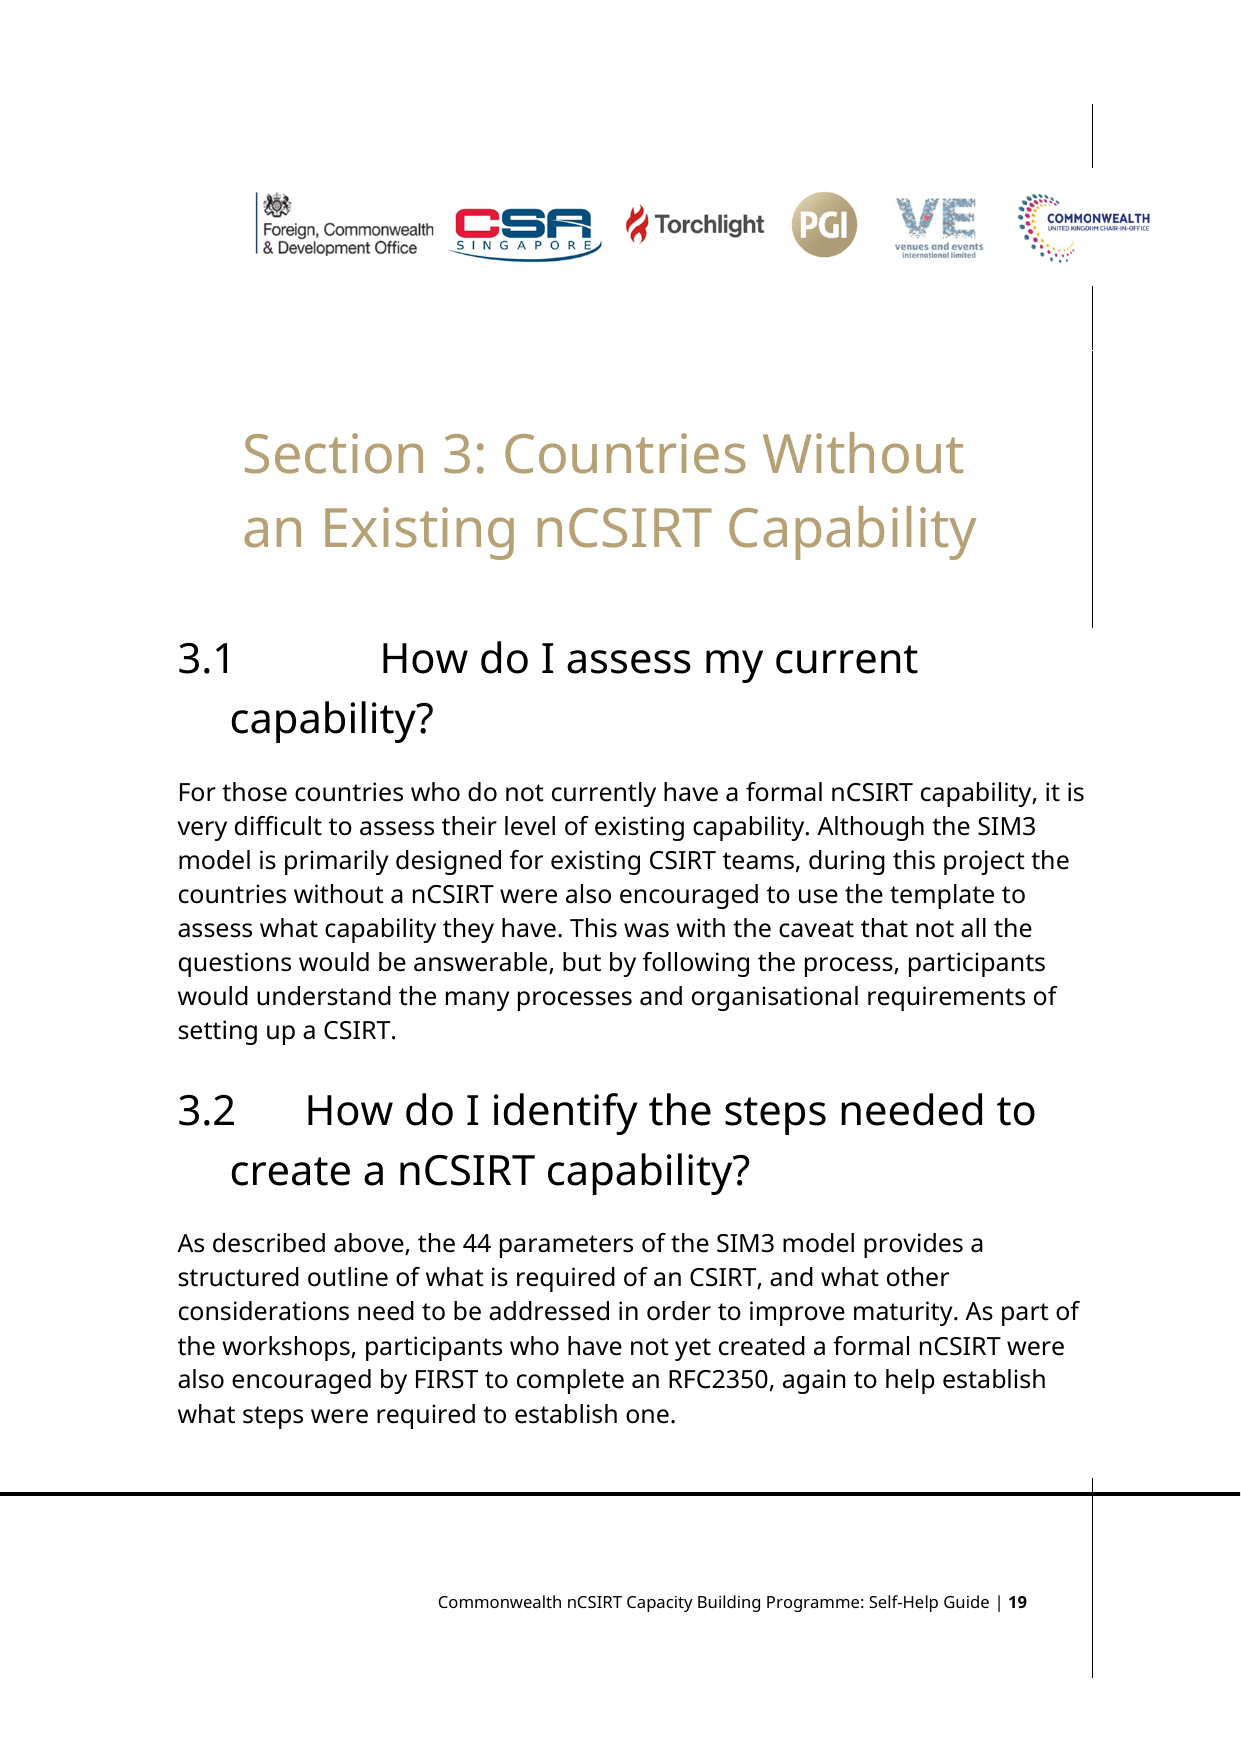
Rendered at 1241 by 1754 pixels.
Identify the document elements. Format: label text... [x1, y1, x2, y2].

subtitle How do I assess my current capability? [177, 629, 1092, 746]
text For those countries who do not currently have a formal nCSIRT capability, it is very difficult to assess their level of existing capability. Although the SIM3 model is primarily designed for existing CSIRT teams, during this project the countries without a nCSIRT were also encouraged to use the template to assess what capability they have. This was with the caveat that not all the questions would be answerable, but by following the process, participants would understand the many processes and organisational requirements of setting up a CSIRT. [177, 774, 1092, 1047]
subtitle How do I identify the steps needed to create a nCSIRT capability? [177, 1081, 1092, 1198]
subtitle Section 3: Countries Without an Existing nCSIRT Capability [178, 352, 1091, 628]
text As described above, the 44 parameters of the SIM3 model provides a structured outline of what is required of an CSIRT, and what other considerations need to be addressed in order to improve maturity. As part of the workshops, participants who have not yet created a formal nCSIRT were also encouraged by FIRST to complete an RFC2350, again to help establish what steps were required to establish one. [177, 1226, 1092, 1430]
